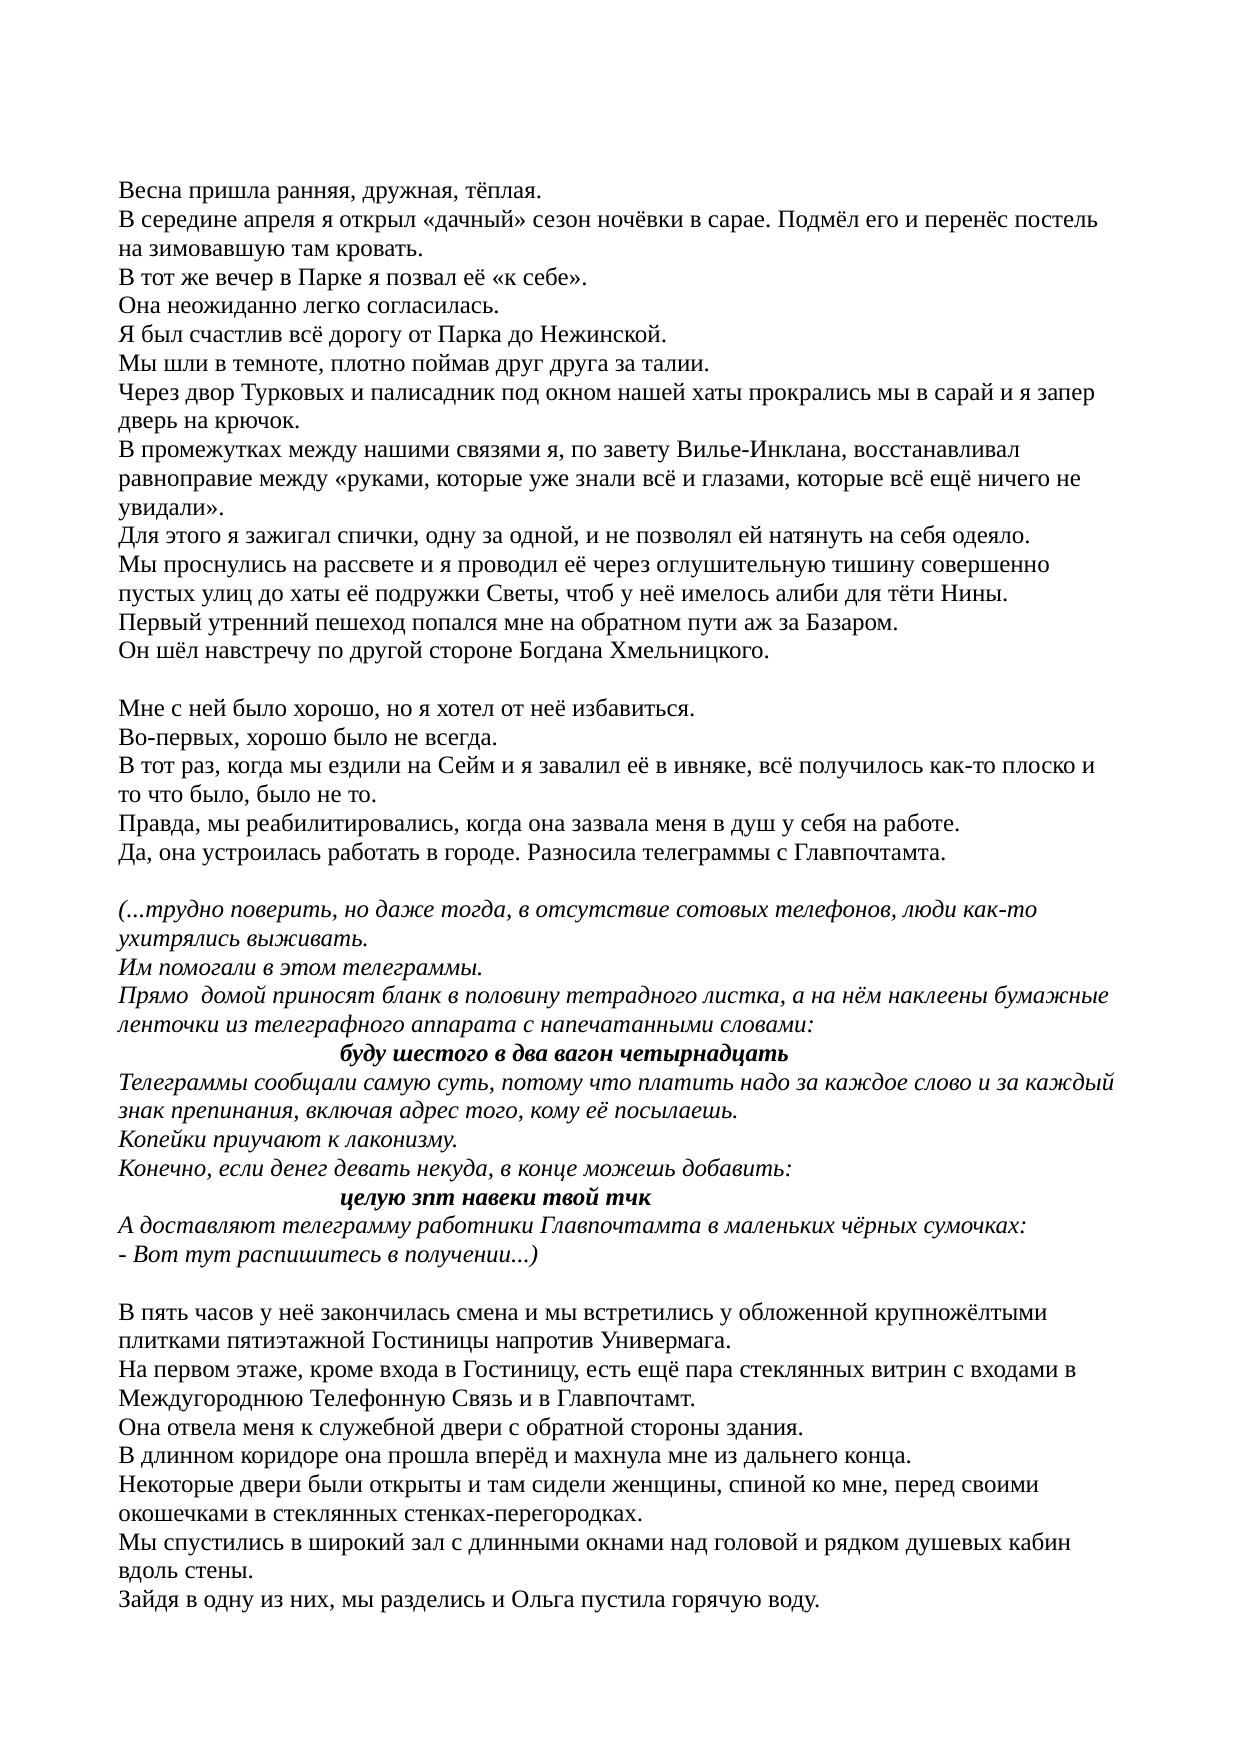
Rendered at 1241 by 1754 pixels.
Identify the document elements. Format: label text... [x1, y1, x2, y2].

text Телеграммы сообщали самую суть, потому что платить надо за каждое слово и за каждый знак препинания, включая адрес того, кому её посылаешь. [118, 1067, 1122, 1124]
text (...трудно поверить, но даже тогда, в отсутствие сотовых телефонов, люди как-то ухитрялись выживать. [118, 894, 1122, 952]
text На первом этаже, кроме входа в Гостиницу, есть ещё пара стеклянных витрин с входами в Междугороднюю Телефонную Связь и в Главпочтамт. [118, 1354, 1122, 1412]
text Да, она устроилась работать в городе. Разносила телеграммы с Главпочтамта. [118, 837, 1122, 866]
text Мне с ней было хорошо, но я хотел от неё избавиться. [118, 693, 1122, 722]
text В длинном коридоре она прошла вперёд и махнула мне из дальнего конца. [118, 1441, 1122, 1469]
text Мы шли в темноте, плотно поймав друг друга за талии. [118, 348, 1122, 377]
text Им помогали в этом телеграммы. [118, 952, 1122, 981]
text Она неожиданно легко согласилась. [118, 291, 1122, 319]
text - Вот тут распишитесь в получении...) [118, 1239, 1122, 1268]
text Для этого я зажигал спички, одну за одной, и не позволял ей натянуть на себя одеяло. [118, 521, 1122, 549]
text Во-первых, хорошо было не всегда. [118, 722, 1122, 751]
text буду шестого в два вагон четырнадцать [118, 1038, 1122, 1067]
text В промежутках между нашими связями я, по завету Вилье-Инклана, восстанавливал равноправие между «руками, которые уже знали всё и глазами, которые всё ещё ничего не увидали». [118, 434, 1122, 521]
text В пять часов у неё закончилась смена и мы встретились у обложенной крупножёлтыми плитками пятиэтажной Гостиницы напротив Универмага. [118, 1297, 1122, 1354]
text В середине апреля я открыл «дачный» сезон ночёвки в сарае. Подмёл его и перенёс постель на зимовавшую там кровать. [118, 204, 1122, 262]
text В тот раз, когда мы ездили на Сейм и я завалил её в ивняке, всё получилось как-то плоско и то что было, было не то. [118, 751, 1122, 808]
text Конечно, если денег девать некуда, в конце можешь добавить: [118, 1153, 1122, 1182]
text В тот же вечер в Парке я позвал её «к себе». [118, 262, 1122, 291]
text Она отвела меня к служебной двери с обратной стороны здания. [118, 1412, 1122, 1441]
text Мы проснулись на рассвете и я проводил её через оглушительную тишину совершенно пустых улиц до хаты её подружки Светы, чтоб у неё имелось алиби для тёти Нины. [118, 549, 1122, 607]
text Весна пришла ранняя, дружная, тёплая. [118, 176, 1122, 204]
text Копейки приучают к лаконизму. [118, 1124, 1122, 1153]
text Правда, мы реабилитировались, когда она зазвала меня в душ у себя на работе. [118, 808, 1122, 837]
text А доставляют телеграмму работники Главпочтамта в маленьких чёрных сумочках: [118, 1211, 1122, 1239]
text Через двор Турковых и палисадник под окном нашей хаты прокрались мы в сарай и я запер дверь на крючок. [118, 377, 1122, 434]
text Он шёл навстречу по другой стороне Богдана Хмельницкого. [118, 636, 1122, 664]
text Некоторые двери были открыты и там сидели женщины, спиной ко мне, перед своими окошечками в стеклянных стенках-перегородках. [118, 1469, 1122, 1527]
text Первый утренний пешеход попался мне на обратном пути аж за Базаром. [118, 607, 1122, 636]
text Мы спустились в широкий зал с длинными окнами над головой и рядком душевых кабин вдоль стены. [118, 1527, 1122, 1584]
text Я был счастлив всё дорогу от Парка до Нежинской. [118, 319, 1122, 348]
text Прямо домой приносят бланк в половину тетрадного листка, а на нём наклеены бумажные ленточки из телеграфного аппарата с напечатанными словами: [118, 981, 1122, 1038]
text Зайдя в одну из них, мы разделись и Ольга пустила горячую воду. [118, 1584, 1122, 1613]
text целую зпт навеки твой тчк [118, 1182, 1122, 1211]
